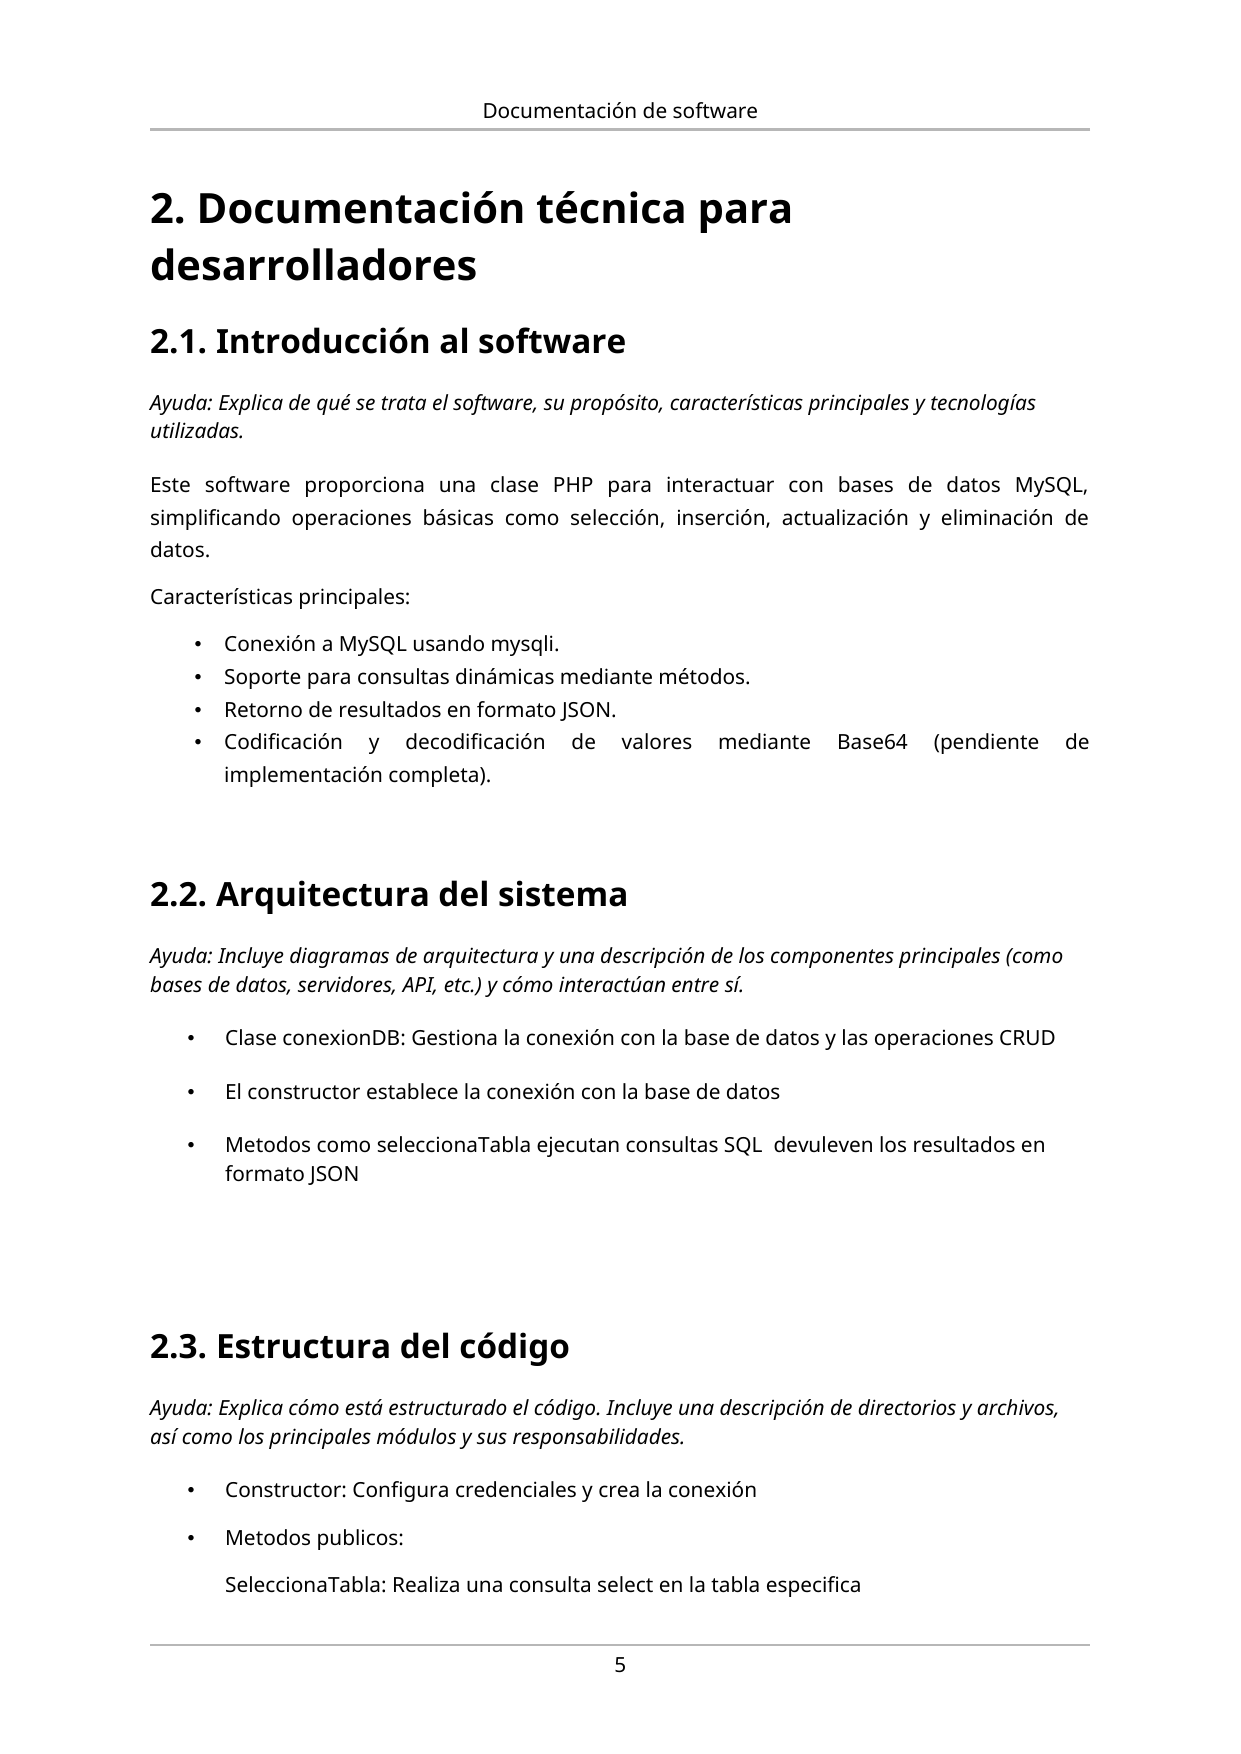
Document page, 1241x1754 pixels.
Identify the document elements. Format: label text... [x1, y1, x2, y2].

text Ayuda: Explica cómo está estructurado el código. Incluye una descripción de directorios y archivos, así como los principales módulos y sus responsabilidades. [150, 1393, 1090, 1450]
list El constructor establece la conexión con la base de datos [187, 1077, 1090, 1105]
list SeleccionaTabla: Realiza una consulta select en la tabla especifica [187, 1570, 1090, 1598]
list Clase conexionDB: Gestiona la conexión con la base de datos y las operaciones CRUD [187, 1023, 1090, 1052]
list Retorno de resultados en formato JSON. [194, 695, 1090, 723]
subtitle 2.2. Arquitectura del sistema [150, 871, 1090, 916]
list Codificación y decodificación de valores mediante Base64 (pendiente de implementación completa). [194, 727, 1090, 788]
text Ayuda: Incluye diagramas de arquitectura y una descripción de los componentes principales (como bases de datos, servidores, API, etc.) y cómo interactúan entre sí. [150, 941, 1090, 998]
list Constructor: Configura credenciales y crea la conexión [187, 1475, 1090, 1504]
list Metodos como seleccionaTabla ejecutan consultas SQL devuleven los resultados en formato JSON [187, 1130, 1090, 1187]
text Ayuda: Explica de qué se trata el software, su propósito, características principales y tecnologías utilizadas. [150, 388, 1090, 445]
subtitle 2.1. Introducción al software [150, 318, 1090, 363]
list Conexión a MySQL usando mysqli. [194, 629, 1090, 658]
subtitle 2.3. Estructura del código [150, 1323, 1090, 1368]
list Metodos publicos: [187, 1523, 1090, 1551]
list Soporte para consultas dinámicas mediante métodos. [194, 662, 1090, 691]
subtitle 2. Documentación técnica para desarrolladores [150, 179, 1090, 293]
text Este software proporciona una clase PHP para interactuar con bases de datos MySQL, simplificando operaciones básicas como selección, inserción, actualización y eliminación de datos. [150, 470, 1090, 564]
text Características principales: [150, 582, 1090, 611]
